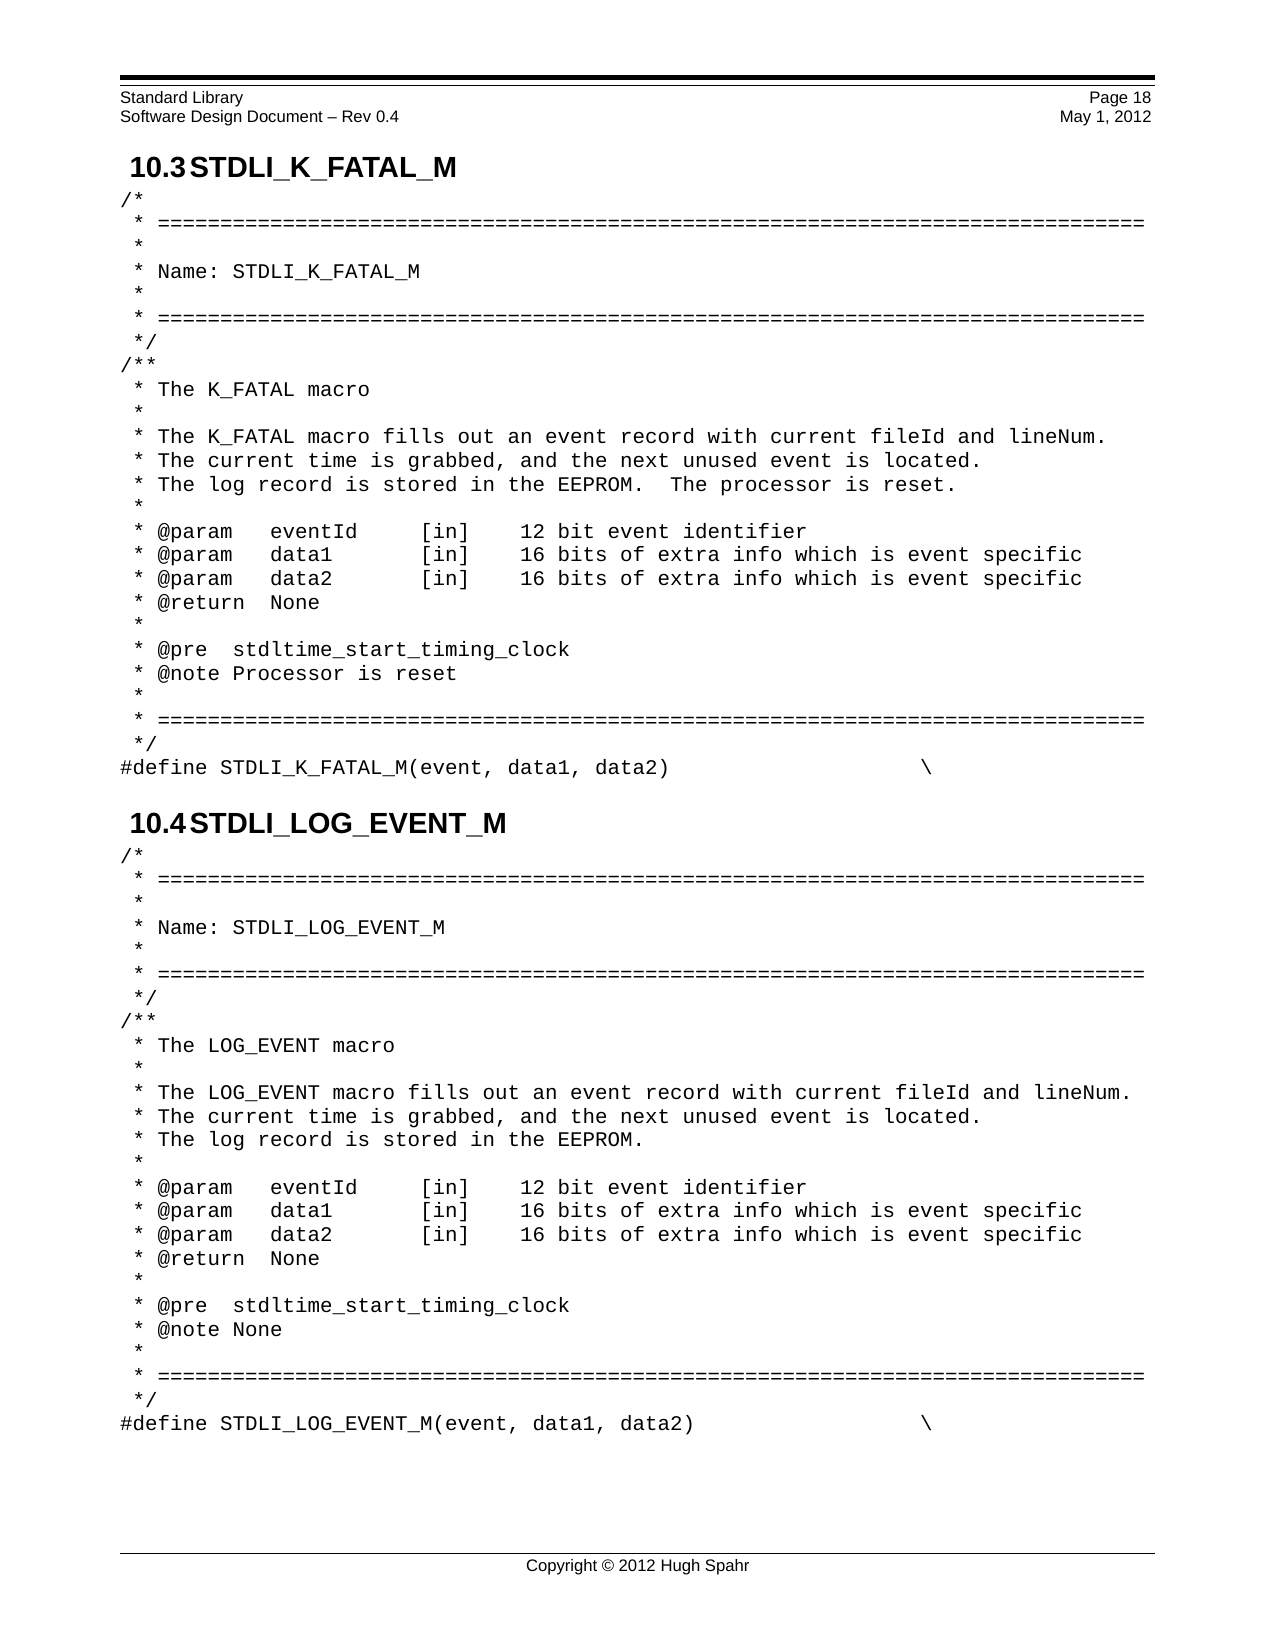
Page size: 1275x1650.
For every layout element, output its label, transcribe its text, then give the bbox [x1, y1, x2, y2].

text * =============================================================================== [120, 1366, 1155, 1389]
text * Name: STDLI_LOG_EVENT_M [120, 917, 1155, 940]
text /** [120, 1011, 1155, 1035]
text * [120, 497, 1155, 521]
text * @note Processor is reset [120, 663, 1155, 686]
text /* [120, 190, 1155, 213]
text * @pre stdltime_start_timing_clock [120, 1295, 1155, 1319]
text * [120, 893, 1155, 917]
text * @param data2 [in] 16 bits of extra info which is event specific [120, 568, 1155, 592]
text * The current time is grabbed, and the next unused event is located. [120, 450, 1155, 473]
text * @param data1 [in] 16 bits of extra info which is event specific [120, 544, 1155, 568]
text */ [120, 332, 1155, 355]
text * [120, 284, 1155, 308]
text #define STDLI_LOG_EVENT_M(event, data1, data2) \ [120, 1413, 1155, 1437]
text * The log record is stored in the EEPROM. The processor is reset. [120, 473, 1155, 497]
subtitle STDLI_K_FATAL_M [129, 150, 1155, 183]
text */ [120, 988, 1155, 1011]
text * @return None [120, 1248, 1155, 1271]
text * @pre stdltime_start_timing_clock [120, 639, 1155, 663]
text * @note None [120, 1319, 1155, 1342]
text * The LOG_EVENT macro [120, 1035, 1155, 1058]
text * [120, 1271, 1155, 1295]
text * [120, 1342, 1155, 1366]
text * [120, 1058, 1155, 1082]
text * [120, 615, 1155, 639]
text * =============================================================================== [120, 869, 1155, 893]
text * [120, 403, 1155, 426]
text * The K_FATAL macro fills out an event record with current fileId and lineNum. [120, 426, 1155, 450]
subtitle STDLI_LOG_EVENT_M [129, 806, 1155, 839]
text * [120, 940, 1155, 964]
text /* [120, 846, 1155, 869]
text * @param eventId [in] 12 bit event identifier [120, 1177, 1155, 1200]
text * =============================================================================== [120, 710, 1155, 734]
text * =============================================================================== [120, 213, 1155, 237]
text * The K_FATAL macro [120, 379, 1155, 403]
text * =============================================================================== [120, 964, 1155, 988]
text */ [120, 1389, 1155, 1413]
text * The LOG_EVENT macro fills out an event record with current fileId and lineNum. [120, 1082, 1155, 1106]
text * =============================================================================== [120, 308, 1155, 332]
text * [120, 1153, 1155, 1177]
text * @param data2 [in] 16 bits of extra info which is event specific [120, 1224, 1155, 1248]
text * @param data1 [in] 16 bits of extra info which is event specific [120, 1200, 1155, 1224]
text /** [120, 355, 1155, 379]
text * The log record is stored in the EEPROM. [120, 1129, 1155, 1153]
text * Name: STDLI_K_FATAL_M [120, 261, 1155, 284]
text * @return None [120, 592, 1155, 615]
text */ [120, 734, 1155, 757]
text * @param eventId [in] 12 bit event identifier [120, 521, 1155, 544]
text #define STDLI_K_FATAL_M(event, data1, data2) \ [120, 757, 1155, 781]
text * [120, 237, 1155, 261]
text * The current time is grabbed, and the next unused event is located. [120, 1106, 1155, 1129]
text * [120, 686, 1155, 710]
